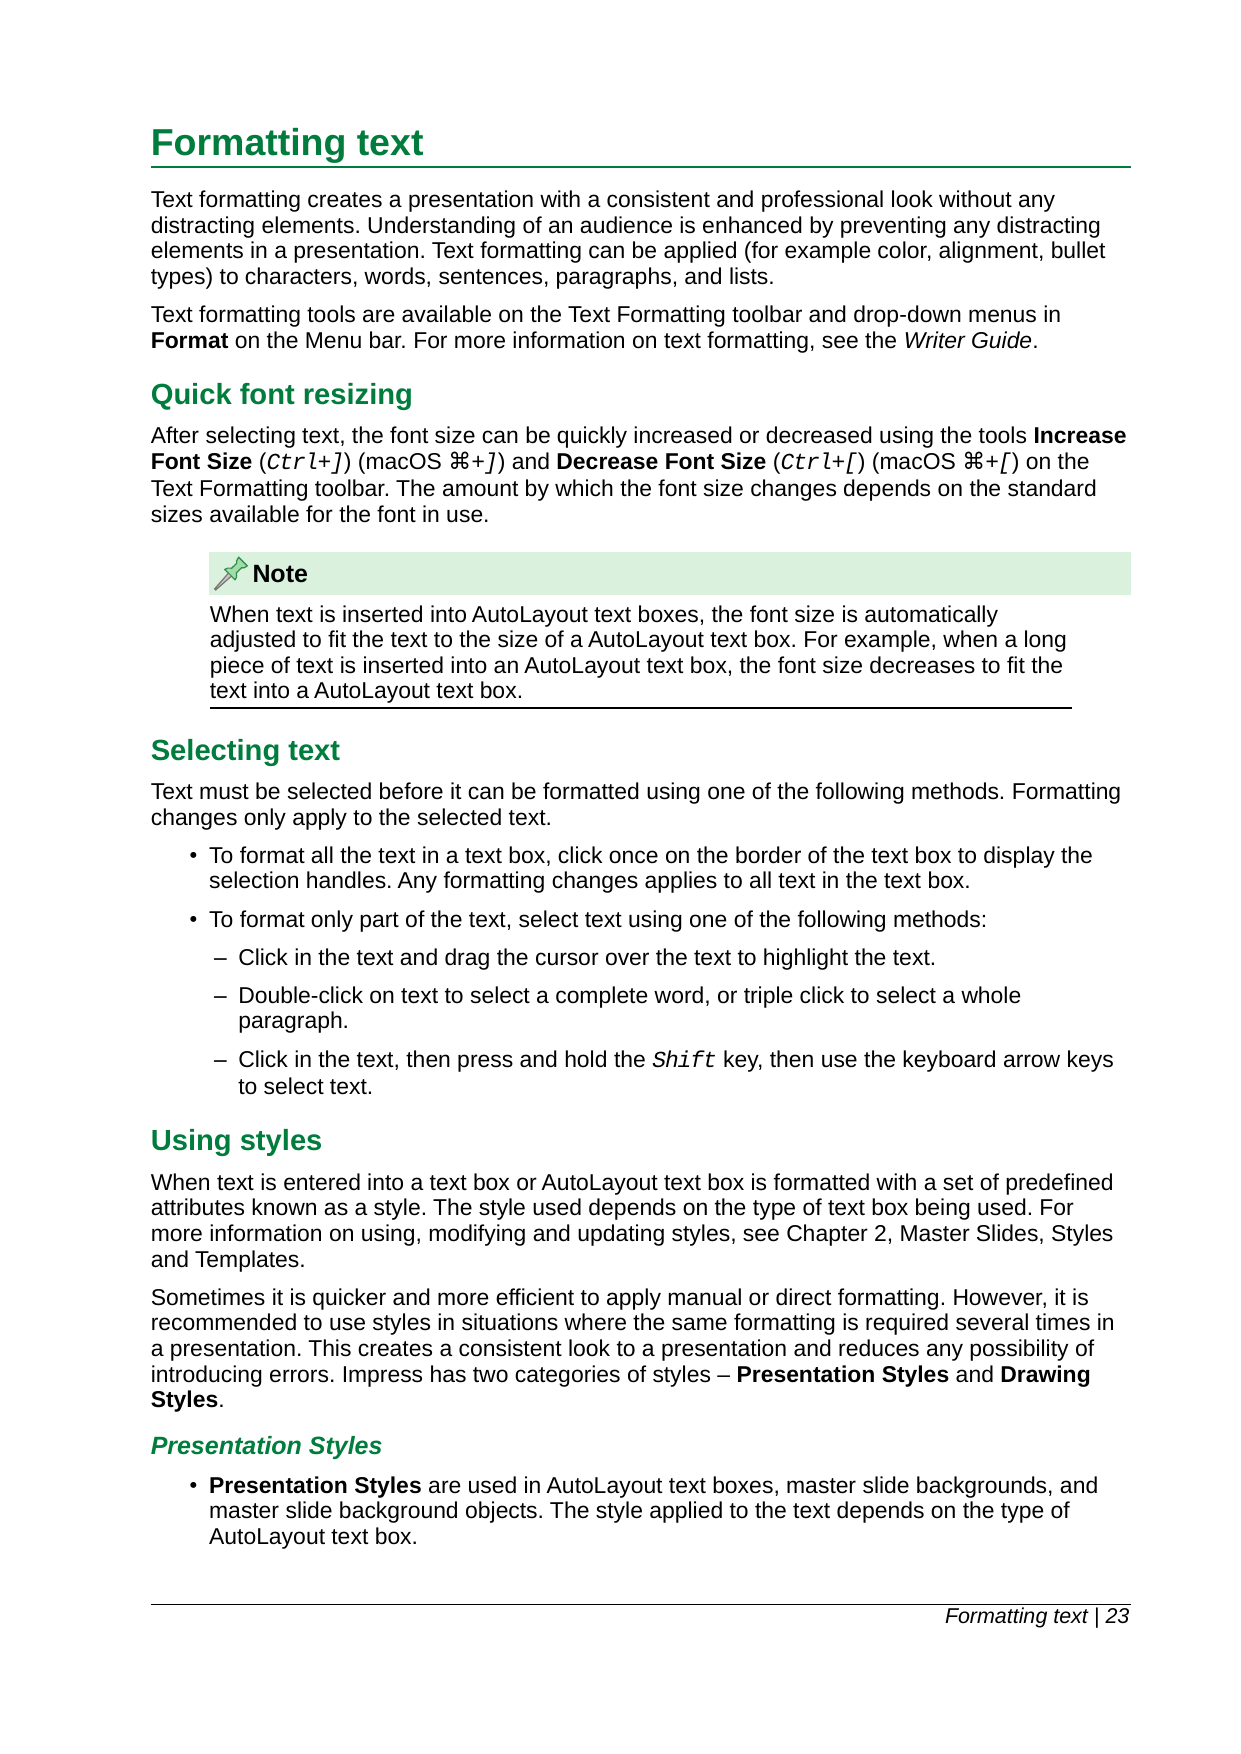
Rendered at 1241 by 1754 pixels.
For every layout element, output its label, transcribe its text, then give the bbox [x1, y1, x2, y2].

text Text must be selected before it can be formatted using one of the following methods. Formatting changes only apply to the selected text. [151, 779, 1131, 830]
text Text formatting tools are available on the Text Formatting toolbar and drop‑down menus in Format on the Menu bar. For more information on text formatting, see the Writer Guide. [151, 302, 1131, 353]
list Click in the text, then press and hold the Shift key, then use the keyboard arrow keys to select text. [223, 1046, 1131, 1099]
text When text is entered into a text box or AutoLayout text box is formatted with a set of predefined attributes known as a style. The style used depends on the type of text box being used. For more information on using, modifying and updating styles, see Chapter 2, Master Slides, Styles and Templates. [151, 1169, 1131, 1272]
list To format all the text in a text box, click once on the border of the text box to display the selection handles. Any formatting changes applies to all text in the text box. [209, 842, 1131, 894]
subtitle Using styles [151, 1124, 1131, 1157]
subtitle Note [209, 552, 1131, 595]
subtitle Presentation Styles [151, 1432, 1131, 1460]
text After selecting text, the font size can be quickly increased or decreased using the tools Increase Font Size (Ctrl+]) (macOS ⌘+]) and Decrease Font Size (Ctrl+[) (macOS ⌘+[) on the Text Formatting toolbar. The amount by which the font size changes depends on the standard sizes available for the font in use. [151, 423, 1131, 527]
subtitle Quick font resizing [151, 378, 1131, 410]
list Click in the text and drag the cursor over the text to highlight the text. [223, 944, 1131, 970]
text When text is inserted into AutoLayout text boxes, the font size is automatically adjusted to fit the text to the size of a AutoLayout text box. For example, when a long piece of text is inserted into an AutoLayout text box, the font size decreases to fit the text into a AutoLayout text box. [209, 601, 1072, 709]
subtitle Selecting text [151, 734, 1131, 766]
text Text formatting creates a presentation with a consistent and professional look without any distracting elements. Understanding of an audience is enhanced by preventing any distracting elements in a presentation. Text formatting can be applied (for example color, alignment, bullet types) to characters, words, sentences, paragraphs, and lists. [151, 187, 1131, 289]
subtitle Formatting text [151, 121, 1131, 166]
list Presentation Styles are used in AutoLayout text boxes, master slide backgrounds, and master slide background objects. The style applied to the text depends on the type of AutoLayout text box. [209, 1472, 1131, 1549]
text Sometimes it is quicker and more efficient to apply manual or direct formatting. However, it is recommended to use styles in situations where the same formatting is required several times in a presentation. This creates a consistent look to a presentation and reduces any possibility of introducing errors. Impress has two categories of styles – Presentation Styles and Drawing Styles. [151, 1284, 1131, 1412]
list Double-click on text to select a complete word, or triple click to select a whole paragraph. [223, 982, 1131, 1034]
list To format only part of the text, select text using one of the following methods: [209, 906, 1131, 932]
